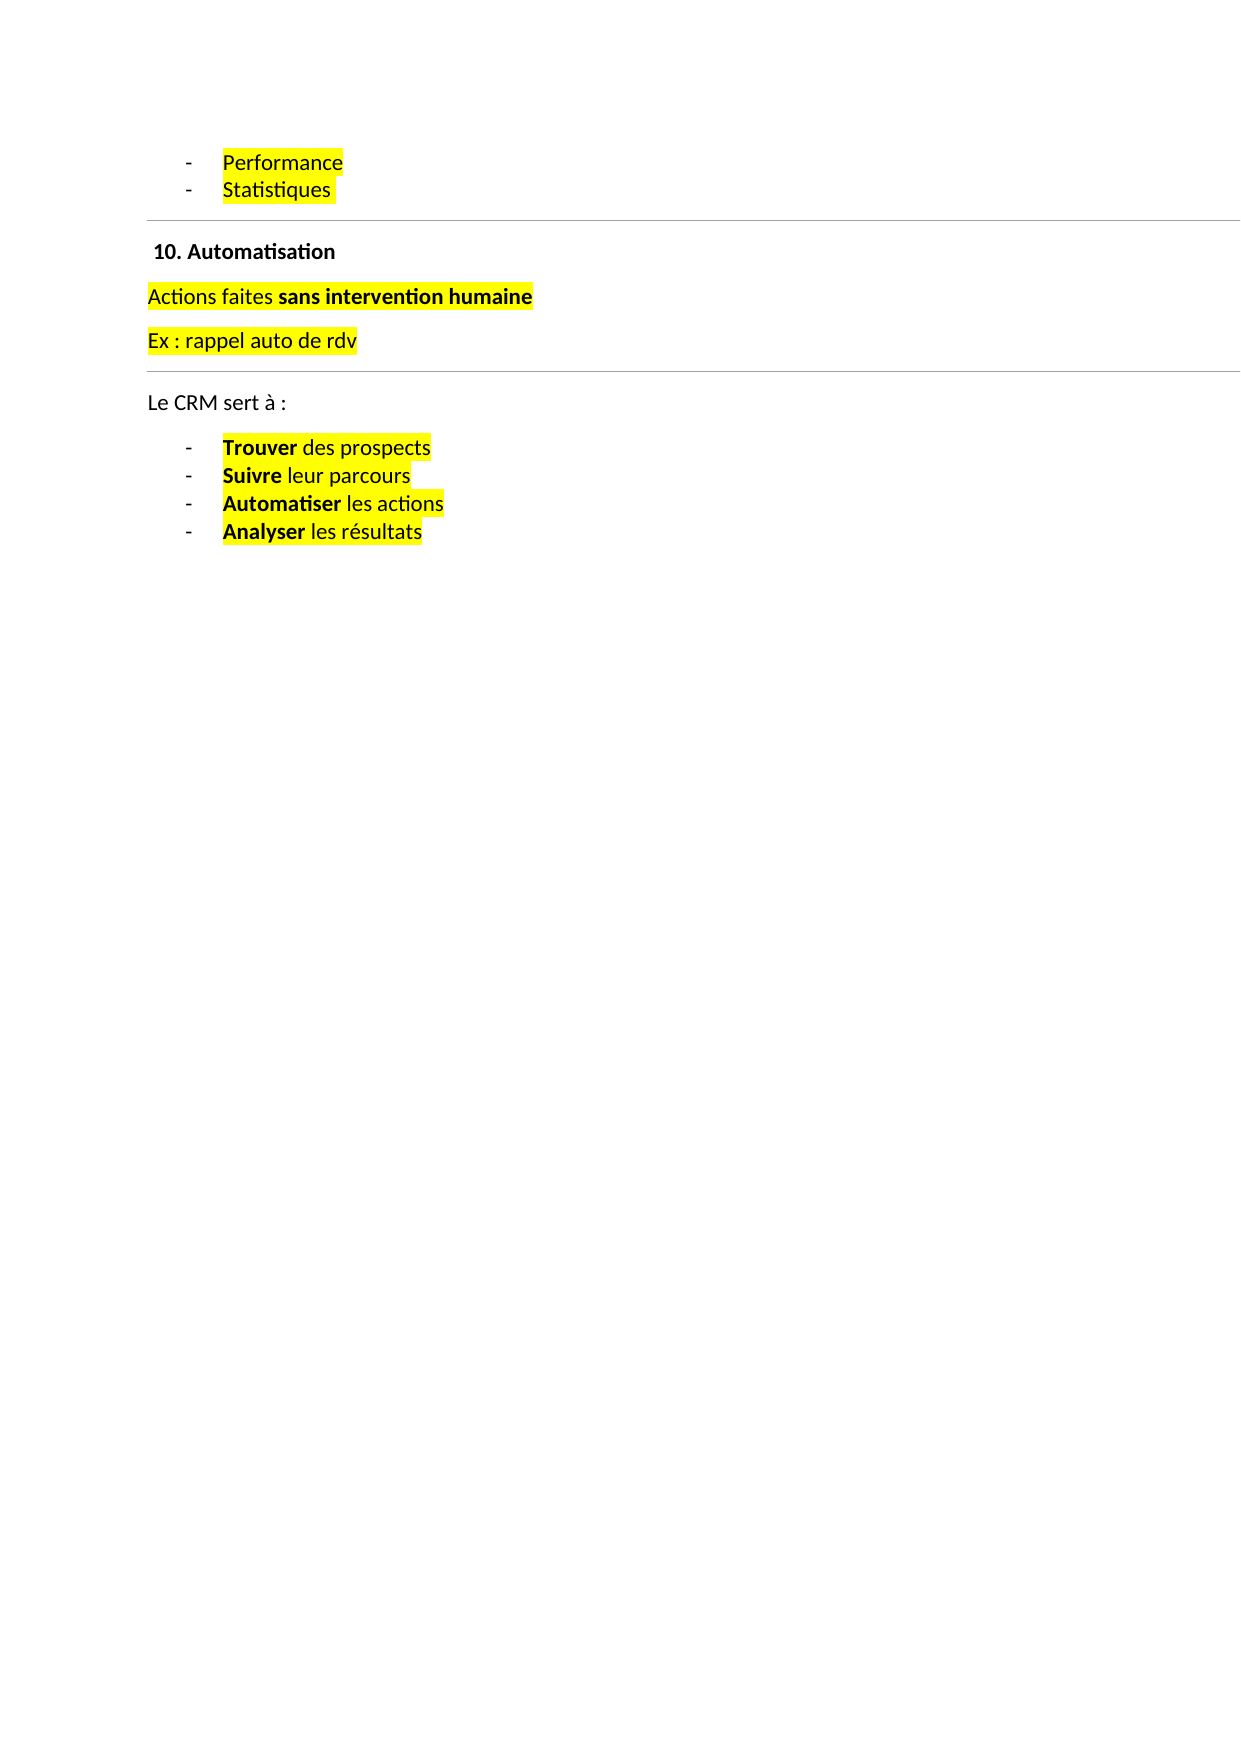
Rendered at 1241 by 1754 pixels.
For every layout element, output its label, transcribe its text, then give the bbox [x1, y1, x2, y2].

list Performance [185, 148, 1093, 176]
list Analyser les résultats [185, 517, 1093, 545]
text Ex : rappel auto de rdv [148, 327, 1093, 355]
text Le CRM sert à : [148, 388, 1093, 416]
list Automatiser les actions [185, 489, 1093, 517]
text Actions faites sans intervention humaine [148, 282, 1093, 310]
list Suivre leur parcours [185, 461, 1093, 489]
list Trouver des prospects [185, 433, 1093, 461]
list Statistiques [185, 176, 1093, 204]
text 10. Automatisation [148, 237, 1093, 265]
